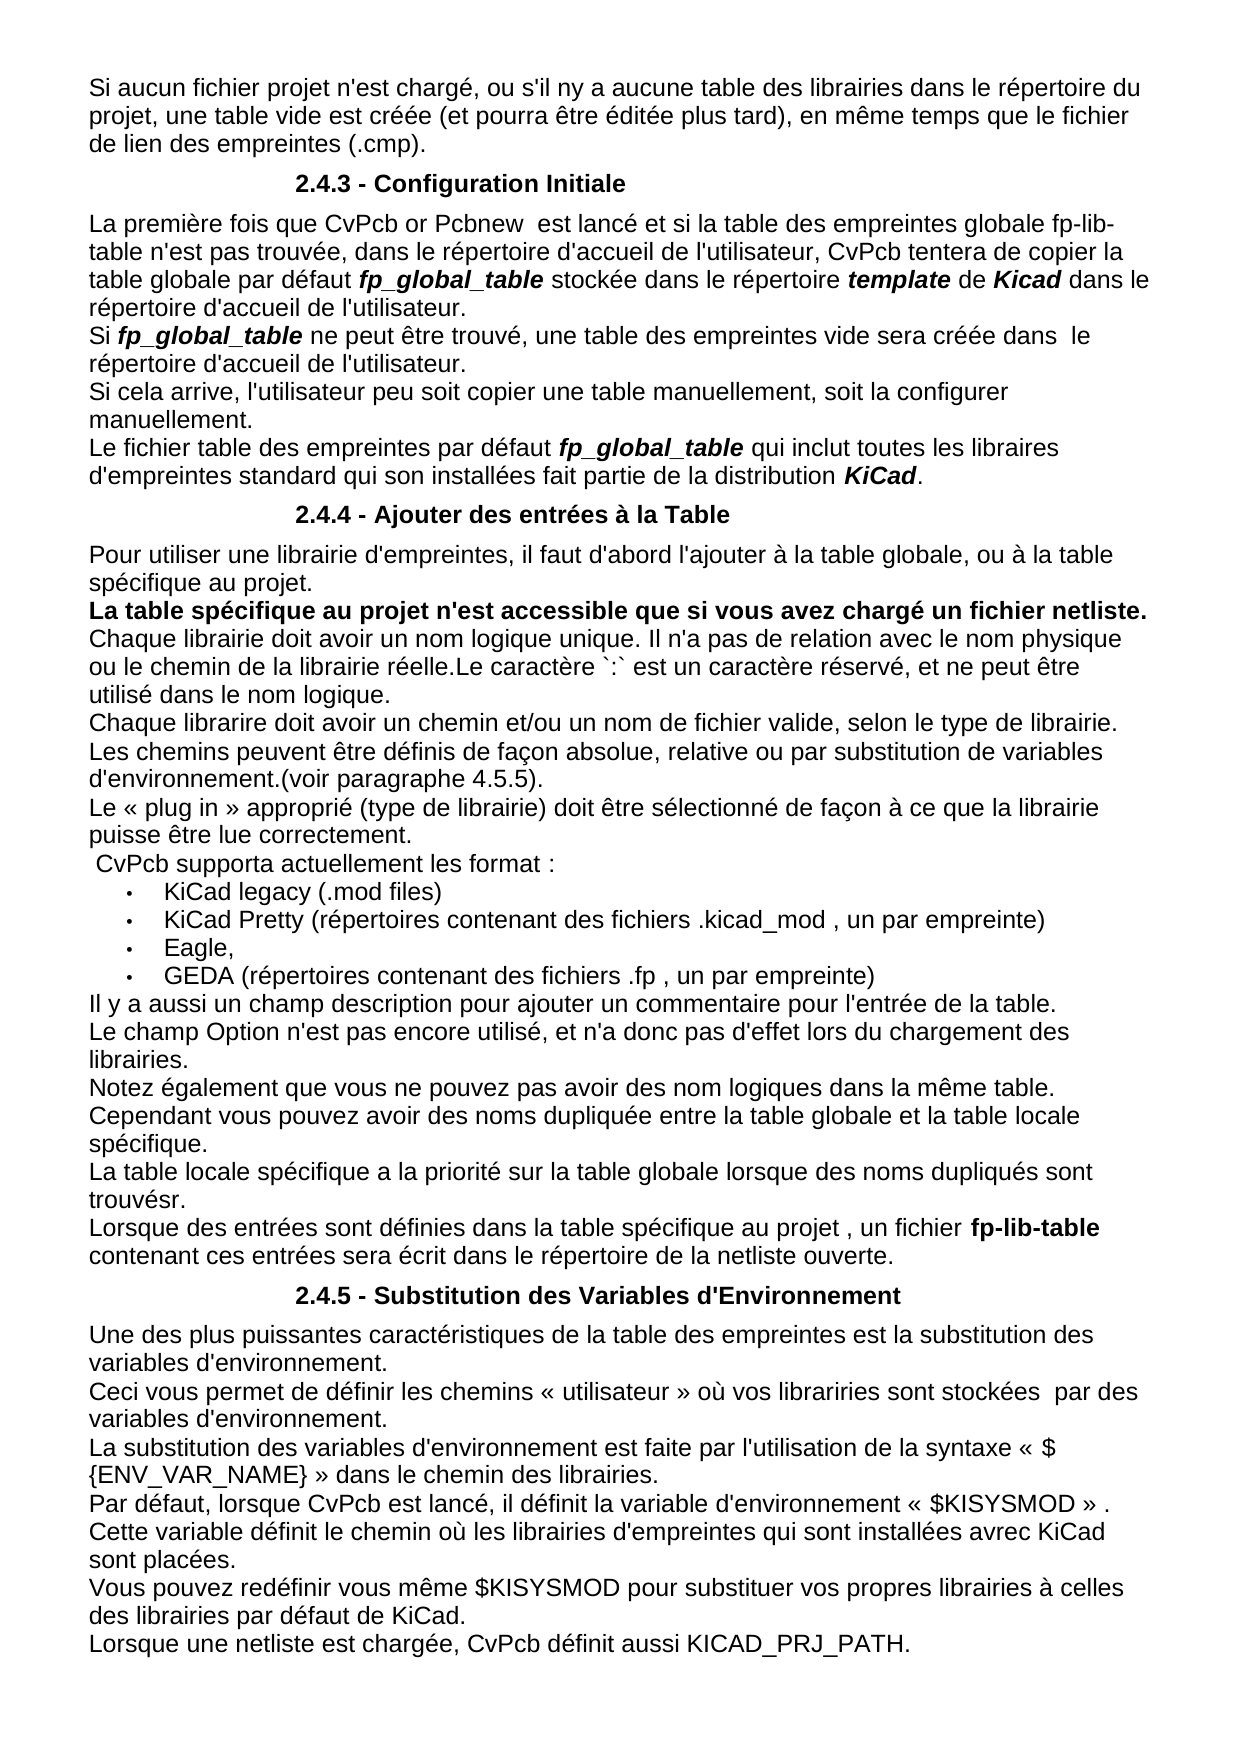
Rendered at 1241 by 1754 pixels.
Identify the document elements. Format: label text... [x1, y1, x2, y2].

text Le fichier table des empreintes par défaut fp_global_table qui inclut toutes les libraires d'empreintes standard qui son installées fait partie de la distribution KiCad. [88, 434, 1152, 490]
text La substitution des variables d'environnement est faite par l'utilisation de la syntaxe « ${ENV_VAR_NAME} » dans le chemin des librairies. [88, 1433, 1152, 1489]
list GEDA (répertoires contenant des fichiers .fp , un par empreinte) [126, 962, 1152, 989]
list KiCad legacy (.mod files) [126, 877, 1152, 906]
text Pour utiliser une librairie d'empreintes, il faut d'abord l'ajouter à la table globale, ou à la table spécifique au projet. [88, 541, 1152, 597]
list Eagle, [126, 933, 1152, 962]
text Lorsque des entrées sont définies dans la table spécifique au projet , un fichier fp-lib-table contenant ces entrées sera écrit dans le répertoire de la netliste ouverte. [88, 1214, 1152, 1270]
text Notez également que vous ne pouvez pas avoir des nom logiques dans la même table. [88, 1074, 1152, 1102]
text Le champ Option n'est pas encore utilisé, et n'a donc pas d'effet lors du chargement des librairies. [88, 1018, 1152, 1074]
text La table locale spécifique a la priorité sur la table globale lorsque des noms dupliqués sont trouvésr. [88, 1158, 1152, 1214]
text Le « plug in » approprié (type de librairie) doit être sélectionné de façon à ce que la librairie puisse être lue correctement. [88, 793, 1152, 849]
text Ceci vous permet de définir les chemins « utilisateur » où vos librariries sont stockées par des variables d'environnement. [88, 1377, 1152, 1433]
text Si cela arrive, l'utilisateur peu soit copier une table manuellement, soit la configurer manuellement. [88, 378, 1152, 434]
text Si fp_global_table ne peut être trouvé, une table des empreintes vide sera créée dans le répertoire d'accueil de l'utilisateur. [88, 322, 1152, 378]
text Cette variable définit le chemin où les librairies d'empreintes qui sont installées avrec KiCad sont placées. [88, 1517, 1152, 1573]
text Par défaut, lorsque CvPcb est lancé, il définit la variable d'environnement « $KISYSMOD » . [88, 1489, 1152, 1517]
text Chaque librairie doit avoir un nom logique unique. Il n'a pas de relation avec le nom physique ou le chemin de la librairie réelle.Le caractère `:` est un caractère réservé, et ne peut être utilisé dans le nom logique. [88, 625, 1152, 709]
text Si aucun fichier projet n'est chargé, ou s'il ny a aucune table des librairies dans le répertoire du projet, une table vide est créée (et pourra être éditée plus tard), en même temps que le fichier de lien des empreintes (.cmp). [88, 74, 1152, 158]
list KiCad Pretty (répertoires contenant des fichiers .kicad_mod , un par empreinte) [126, 906, 1152, 933]
text La première fois que CvPcb or Pcbnew est lancé et si la table des empreintes globale fp-lib-table n'est pas trouvée, dans le répertoire d'accueil de l'utilisateur, CvPcb tentera de copier la table globale par défaut fp_global_table stockée dans le répertoire template de Kicad dans le répertoire d'accueil de l'utilisateur. [88, 209, 1152, 322]
subtitle Ajouter des entrées à la Table [221, 501, 1152, 529]
text Cependant vous pouvez avoir des noms dupliquée entre la table globale et la table locale spécifique. [88, 1102, 1152, 1158]
text CvPcb supporta actuellement les format : [88, 849, 1152, 877]
text Les chemins peuvent être définis de façon absolue, relative ou par substitution de variables d'environnement.(voir paragraphe 4.5.5). [88, 737, 1152, 793]
text Une des plus puissantes caractéristiques de la table des empreintes est la substitution des variables d'environnement. [88, 1321, 1152, 1377]
text Lorsque une netliste est chargée, CvPcb définit aussi KICAD_PRJ_PATH. [88, 1629, 1152, 1658]
subtitle Substitution des Variables d'Environnement [221, 1282, 1152, 1309]
text Il y a aussi un champ description pour ajouter un commentaire pour l'entrée de la table. [88, 989, 1152, 1018]
text Chaque librarire doit avoir un chemin et/ou un nom de fichier valide, selon le type de librairie. [88, 709, 1152, 737]
text Vous pouvez redéfinir vous même $KISYSMOD pour substituer vos propres librairies à celles des librairies par défaut de KiCad. [88, 1573, 1152, 1629]
subtitle Configuration Initiale [221, 170, 1152, 198]
text La table spécifique au projet n'est accessible que si vous avez chargé un fichier netliste. [88, 597, 1152, 625]
